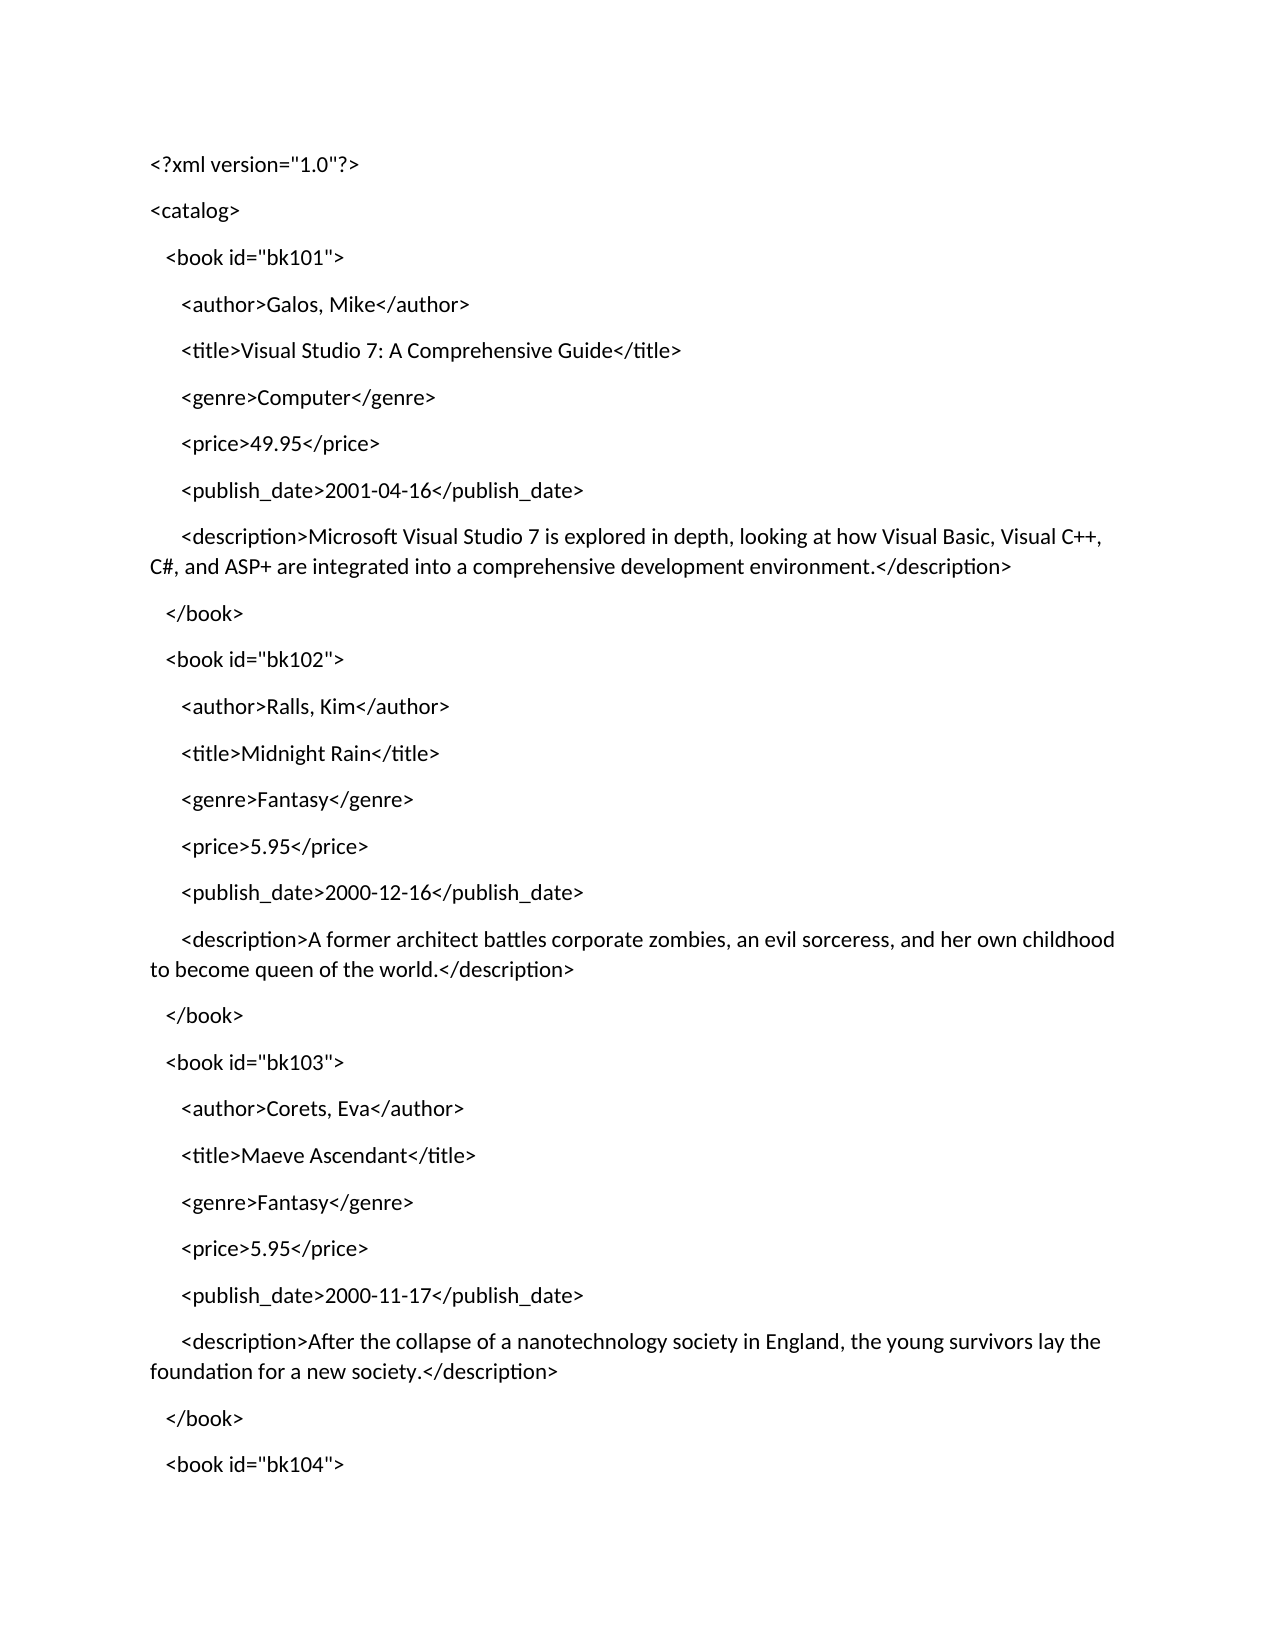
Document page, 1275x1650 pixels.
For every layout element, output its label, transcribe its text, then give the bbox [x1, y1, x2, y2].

text <?xml version="1.0"?> [150, 150, 1125, 178]
text <publish_date>2000-12-16</publish_date> [150, 878, 1125, 906]
text <genre>Computer</genre> [150, 383, 1125, 411]
text <genre>Fantasy</genre> [150, 1188, 1125, 1216]
text <title>Visual Studio 7: A Comprehensive Guide</title> [150, 336, 1125, 364]
text <author>Ralls, Kim</author> [150, 692, 1125, 720]
text <catalog> [150, 197, 1125, 224]
text <publish_date>2000-11-17</publish_date> [150, 1281, 1125, 1309]
text <author>Corets, Eva</author> [150, 1094, 1125, 1122]
text <price>49.95</price> [150, 429, 1125, 457]
text <book id="bk104"> [150, 1450, 1125, 1478]
text </book> [150, 599, 1125, 627]
text <price>5.95</price> [150, 832, 1125, 860]
text </book> [150, 1404, 1125, 1432]
text <publish_date>2001-04-16</publish_date> [150, 476, 1125, 504]
text <description>A former architect battles corporate zombies, an evil sorceress, and her own childhood to become queen of the world.</description> [150, 925, 1125, 983]
text </book> [150, 1001, 1125, 1029]
text <genre>Fantasy</genre> [150, 785, 1125, 813]
text <price>5.95</price> [150, 1234, 1125, 1262]
text <author>Galos, Mike</author> [150, 290, 1125, 318]
text <book id="bk103"> [150, 1048, 1125, 1076]
text <description>After the collapse of a nanotechnology society in England, the young survivors lay the foundation for a new society.</description> [150, 1327, 1125, 1385]
text <book id="bk102"> [150, 646, 1125, 673]
text <description>Microsoft Visual Studio 7 is explored in depth, looking at how Visual Basic, Visual C++, C#, and ASP+ are integrated into a comprehensive development environment.</description> [150, 522, 1125, 580]
text <book id="bk101"> [150, 243, 1125, 271]
text <title>Midnight Rain</title> [150, 739, 1125, 767]
text <title>Maeve Ascendant</title> [150, 1141, 1125, 1169]
